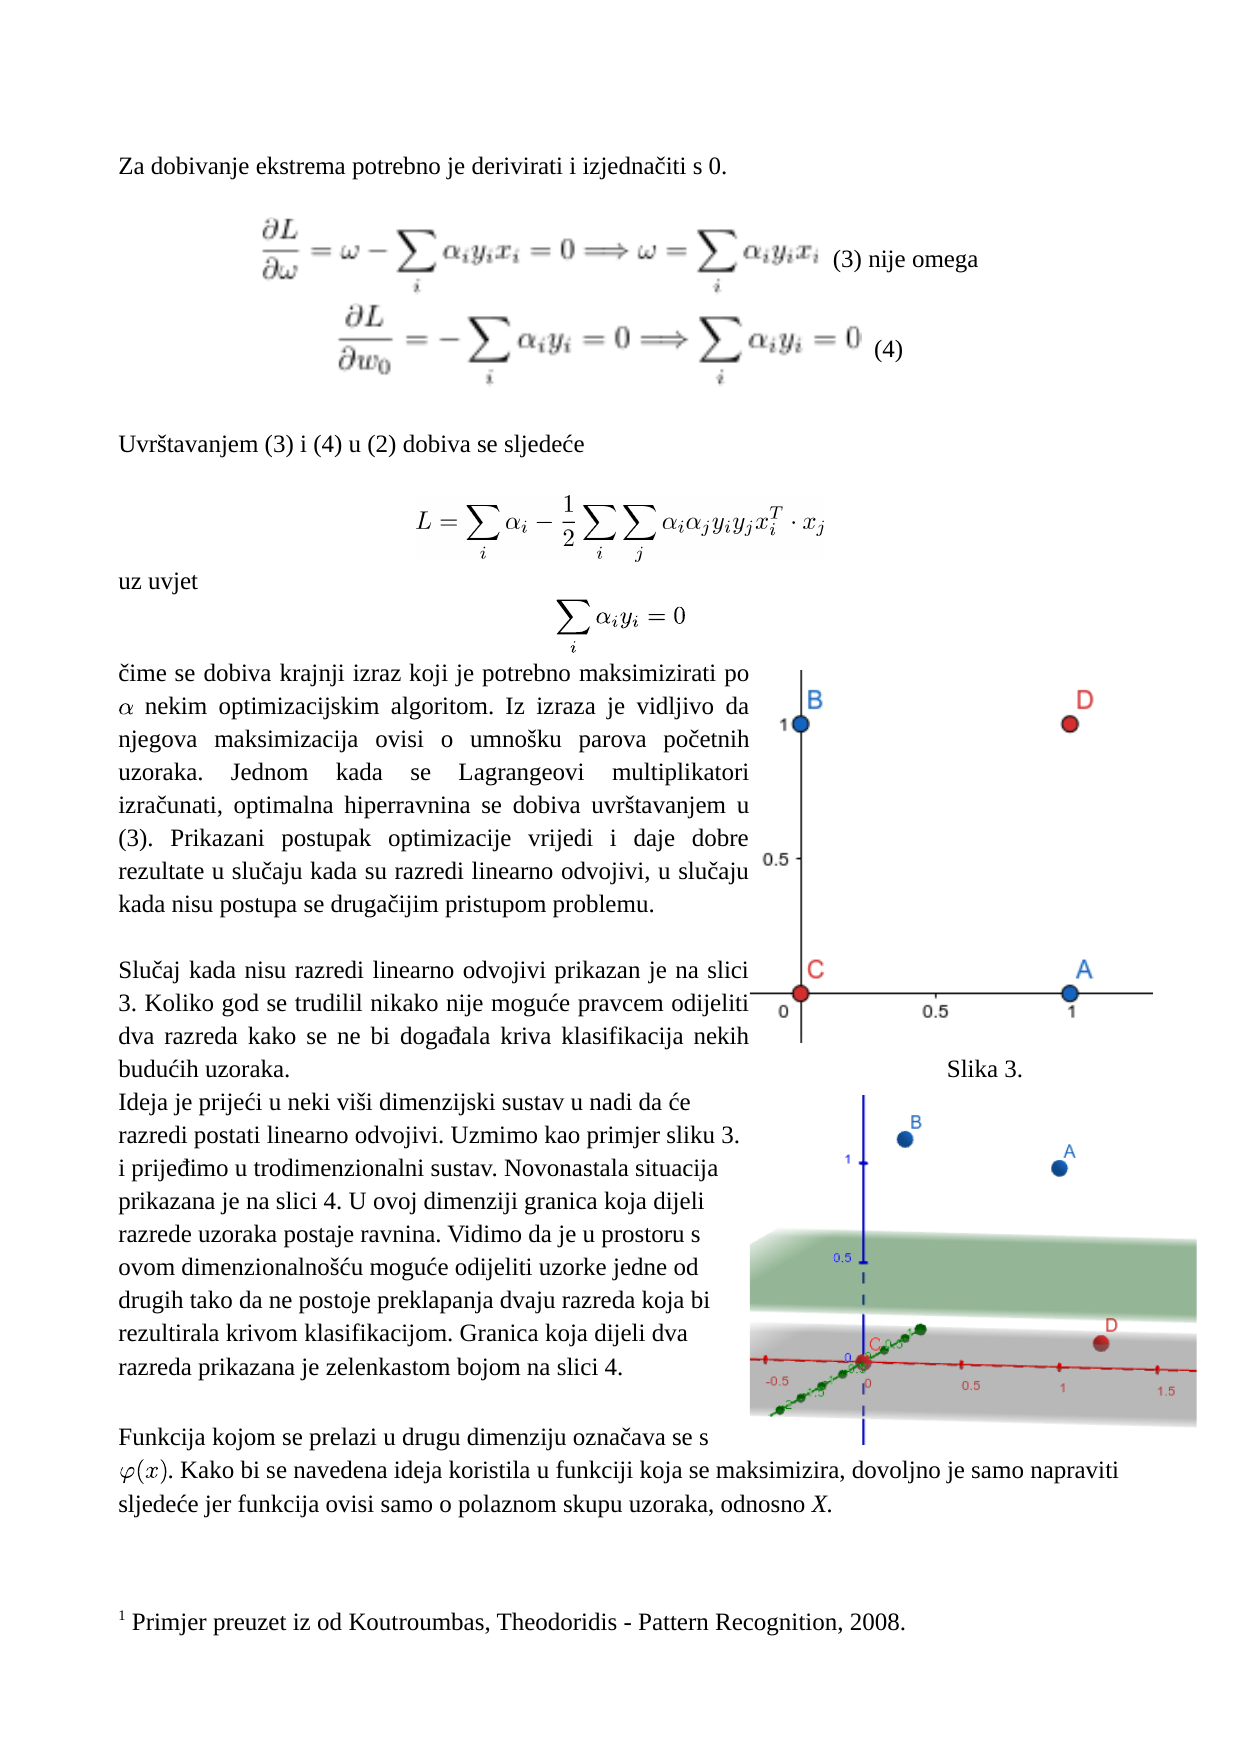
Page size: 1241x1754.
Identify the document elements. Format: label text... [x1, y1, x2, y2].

text (4) [118, 304, 1122, 392]
picture [337, 303, 862, 387]
picture [416, 495, 824, 562]
text Za dobivanje ekstrema potrebno je derivirati i izjednačiti s 0. [118, 151, 1122, 180]
text uz uvjet [118, 566, 1122, 594]
text (3) nije omega [118, 217, 1122, 300]
text Ideja je prijeći u neki viši dimenzijski sustav u nadi da će razredi postati linearno odvojivi. Uzmimo kao primjer sliku 3. i prijeđimo u trodimenzionalni sustav. Novonastala situacija prikazana je na slici 4. U ovoj dimenziji granica koja dijeli razrede uzoraka postaje ravnina. Vidimo da je u prostoru s ovom dimenzionalnošću moguće odijeliti uzorke jedne od drugih tako da ne postoje preklapanja dvaju razreda koja bi rezultirala krivom klasifikacijom. Granica koja dijeli dva razreda prikazana je zelenkastom bojom na slici 4. [118, 1087, 1122, 1380]
picture [749, 1095, 1197, 1445]
text čime se dobiva krajnji izraz koji je potrebno maksimizirati po nekim optimizacijskim algoritom. Iz izraza je vidljivo da njegova maksimizacija ovisi o umnošku parova početnih uzoraka. Jednom kada se Lagrangeovi multiplikatori izračunati, optimalna hiperravnina se dobiva uvrštavanjem u (3). Prikazani postupak optimizacije vrijedi i daje dobre rezultate u slučaju kada su razredi linearno odvojivi, u slučaju kada nisu postupa se drugačijim pristupom problemu. [118, 658, 1122, 918]
text Funkcija kojom se prelazi u drugu dimenziju označava se s . Kako bi se navedena ideja koristila u funkciji koja se maksimizira, dovoljno je samo napraviti sljedeće jer funkcija ovisi samo o polaznom skupu uzoraka, odnosno X. [118, 1418, 1122, 1518]
picture [749, 670, 1153, 1043]
picture [261, 217, 821, 295]
text Uvrštavanjem (3) i (4) u (2) dobiva se sljedeće [118, 429, 1122, 458]
text Slučaj kada nisu razredi linearno odvojivi prikazan je na slici 3. Koliko god se trudilil nikako nije moguće pravcem odijeliti dva razreda kako se ne bi događala kriva klasifikacija nekih budućih uzoraka. Slika 3. [118, 955, 1122, 1083]
